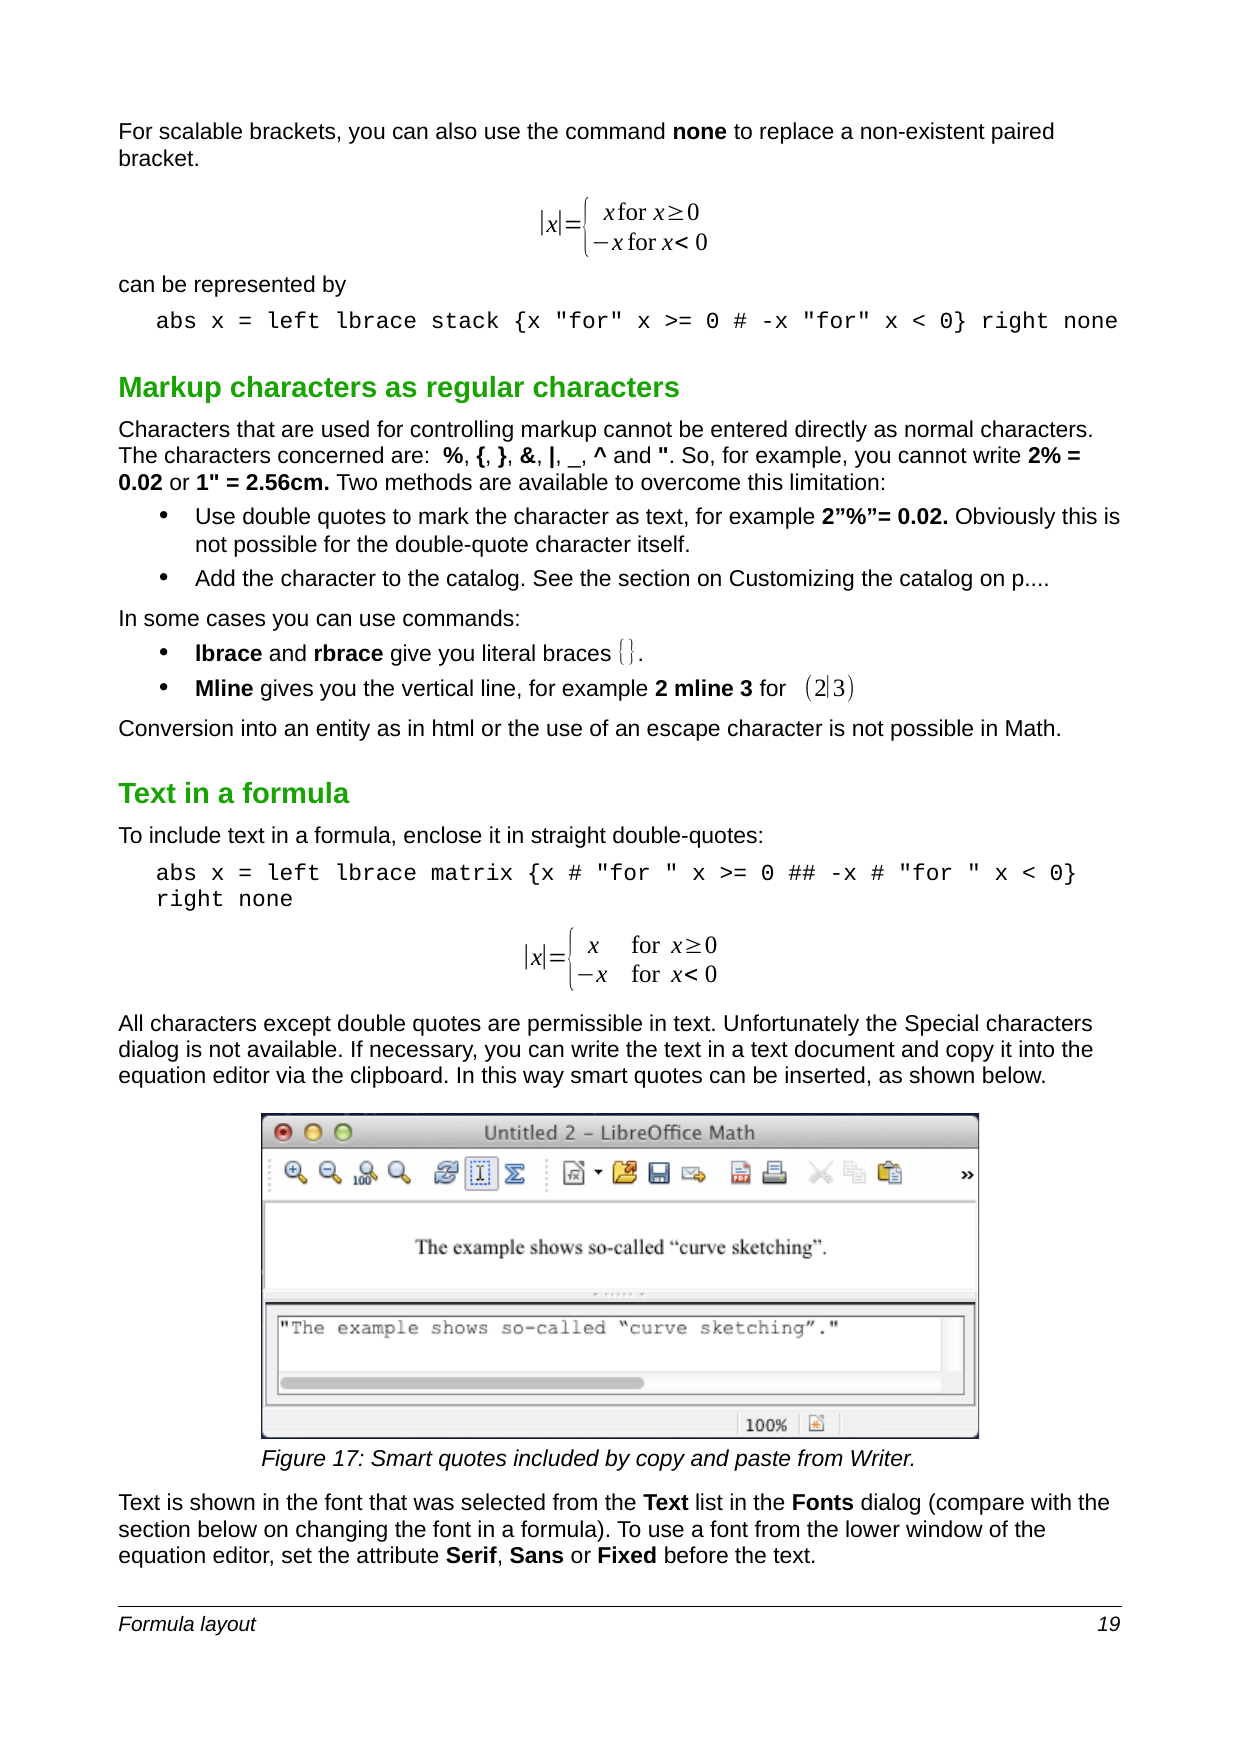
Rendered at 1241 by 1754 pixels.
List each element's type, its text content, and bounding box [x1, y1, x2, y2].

text To include text in a formula, enclose it in straight double-quotes: [118, 822, 1122, 849]
list In some cases you can use commands: [118, 605, 1122, 631]
subtitle Text in a formula [118, 777, 1122, 810]
text abs x = left lbrace matrix {x # "for " x >= 0 ## -x # "for " x < 0} right none [156, 861, 1122, 913]
picture [261, 1113, 980, 1439]
list lbrace and rbrace give you literal braces . [156, 638, 1122, 667]
list Add the character to the catalog. See the section on Customizing the catalog on p.... [156, 563, 1122, 592]
text abs x = left lbrace stack {x "for" x >= 0 # -x "for" x < 0} right none [156, 309, 1122, 335]
text Conversion into an entity as in html or the use of an escape character is not possible in Math. [118, 715, 1122, 741]
list Characters that are used for controlling markup cannot be entered directly as normal characters. The characters concerned are: %, {, }, &, |, _, ^ and ". So, for example, you cannot write 2% = 0.02 or 1" = 2.56cm. Two methods are available to overcome this limitation: [118, 416, 1122, 495]
subtitle Markup characters as regular characters [118, 370, 1122, 404]
text can be represented by [118, 271, 1122, 297]
text All characters except double quotes are permissible in text. Unfortunately the Special characters dialog is not available. If necessary, you can write the text in a text document and copy it into the equation editor via the clipboard. In this way smart quotes can be inserted, as shown below. [118, 1009, 1122, 1089]
list Mline gives you the vertical line, for example 2 mline 3 for [156, 673, 1122, 702]
text For scalable brackets, you can also use the command none to replace a non-existent paired bracket. [118, 118, 1122, 171]
list Use double quotes to mark the character as text, for example 2”%”= 0.02. Obviously this is not possible for the double-quote character itself. [156, 502, 1122, 557]
text Figure 17: Smart quotes included by copy and paste from Writer. [261, 1445, 979, 1471]
text Text is shown in the font that was selected from the Text list in the Fonts dialog (compare with the section below on changing the font in a formula). To use a font from the lower window of the equation editor, set the attribute Serif, Sans or Fixed before the text. [118, 1489, 1122, 1568]
